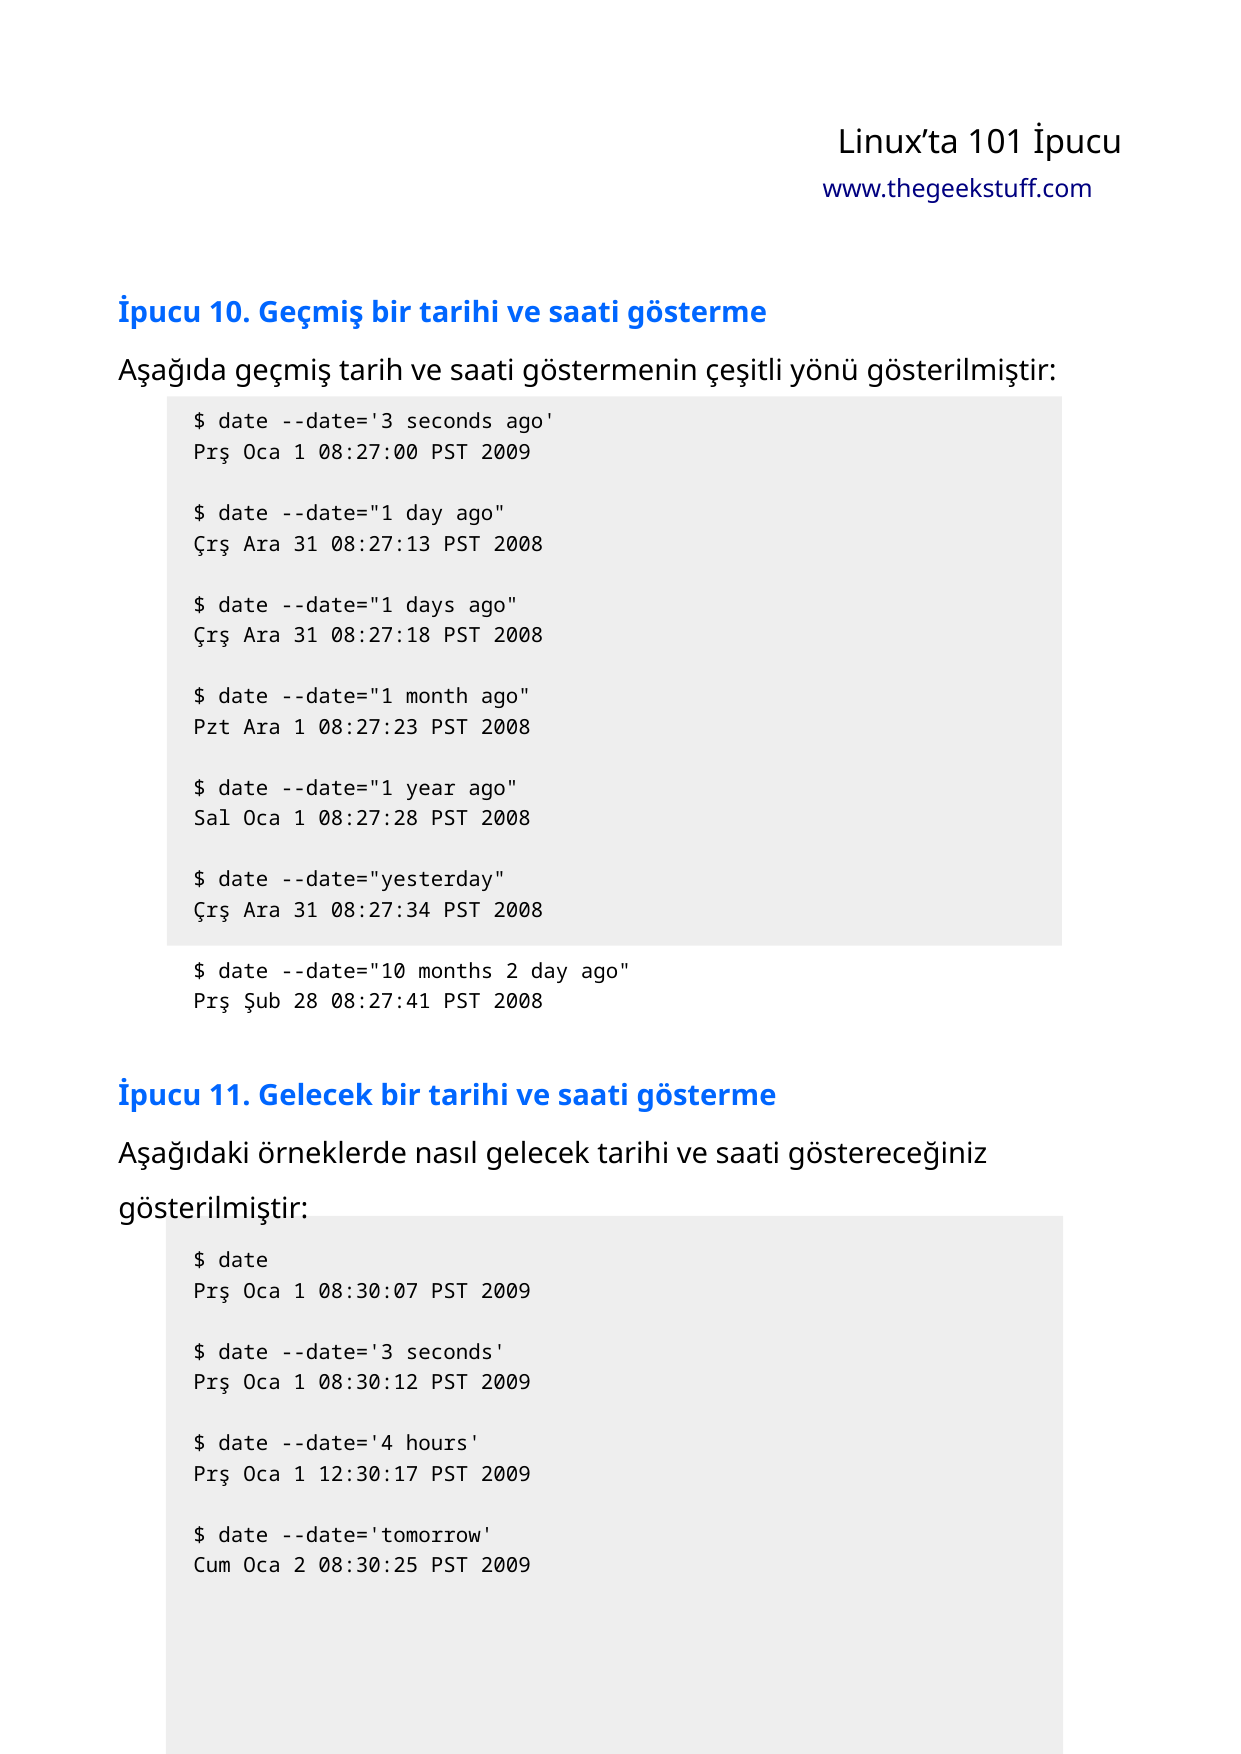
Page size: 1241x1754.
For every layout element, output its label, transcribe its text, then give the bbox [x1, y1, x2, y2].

text $ date --date='3 seconds ago' [118, 407, 166, 435]
text $ date --date='3 seconds ago' [1062, 407, 1099, 435]
text Prş Oca 1 12:30:17 PST 2009 [1064, 1459, 1099, 1487]
text Prş Oca 1 08:27:00 PST 2009 [141, 437, 166, 466]
text İpucu 10. Geçmiş bir tarihi ve saati gösterme [118, 291, 1099, 331]
text $ date --date="1 day ago" [1062, 498, 1099, 527]
text Prş Oca 1 08:27:00 PST 2009 [1062, 437, 1099, 466]
text $ date --date='tomorrow' [141, 1520, 165, 1548]
text Çrş Ara 31 08:27:34 PST 2008 [141, 895, 166, 923]
text $ date --date="1 year ago" [1062, 773, 1099, 801]
text $ date --date="1 days ago" [1062, 590, 1099, 618]
text Çrş Ara 31 08:27:13 PST 2008 [141, 529, 166, 557]
text Prş Şub 28 08:27:41 PST 2008 [141, 987, 1099, 1015]
text $ date --date='4 hours' [1064, 1428, 1099, 1457]
text Çrş Ara 31 08:27:13 PST 2008 [1062, 529, 1099, 557]
text Cum Oca 2 08:30:25 PST 2009 [141, 1551, 165, 1579]
text Pzt Ara 1 08:27:23 PST 2008 [1062, 712, 1099, 740]
text $ date --date="10 months 2 day ago" [141, 956, 1099, 984]
text Prş Oca 1 08:30:12 PST 2009 [141, 1367, 165, 1396]
text Sal Oca 1 08:27:28 PST 2008 [1062, 803, 1099, 832]
text $ date --date='3 seconds' [141, 1337, 165, 1365]
text $ date [1064, 1245, 1099, 1274]
text $ date --date='tomorrow' [1064, 1520, 1099, 1548]
text İpucu 11. Gelecek bir tarihi ve saati gösterme [118, 1075, 1099, 1114]
text Çrş Ara 31 08:27:34 PST 2008 [1062, 895, 1099, 923]
text Aşağıda geçmiş tarih ve saati göstermenin çeşitli yönü gösterilmiştir: [118, 349, 1099, 389]
text Prş Oca 1 08:30:07 PST 2009 [141, 1276, 165, 1304]
text $ date --date='3 seconds' [1064, 1337, 1099, 1365]
text Sal Oca 1 08:27:28 PST 2008 [141, 803, 166, 832]
text $ date [118, 1245, 165, 1274]
text Aşağıdaki örneklerde nasıl gelecek tarihi ve saati göstereceğiniz gösterilmiştir: [118, 1132, 1099, 1227]
text Prş Oca 1 08:30:07 PST 2009 [1064, 1276, 1099, 1304]
text $ date --date="yesterday" [141, 864, 166, 893]
text $ date --date="1 month ago" [141, 681, 166, 710]
text Pzt Ara 1 08:27:23 PST 2008 [141, 712, 166, 740]
text $ date --date="1 days ago" [141, 590, 166, 618]
text Çrş Ara 31 08:27:18 PST 2008 [141, 620, 166, 649]
text Çrş Ara 31 08:27:18 PST 2008 [1062, 620, 1099, 649]
text $ date --date="1 month ago" [1062, 681, 1099, 710]
text $ date --date="1 day ago" [141, 498, 166, 527]
text $ date --date="yesterday" [1062, 864, 1099, 893]
text Prş Oca 1 12:30:17 PST 2009 [141, 1459, 165, 1487]
text Cum Oca 2 08:30:25 PST 2009 [1064, 1551, 1099, 1579]
text Prş Oca 1 08:30:12 PST 2009 [1064, 1367, 1099, 1396]
text $ date --date='4 hours' [141, 1428, 165, 1457]
text $ date --date="1 year ago" [141, 773, 166, 801]
